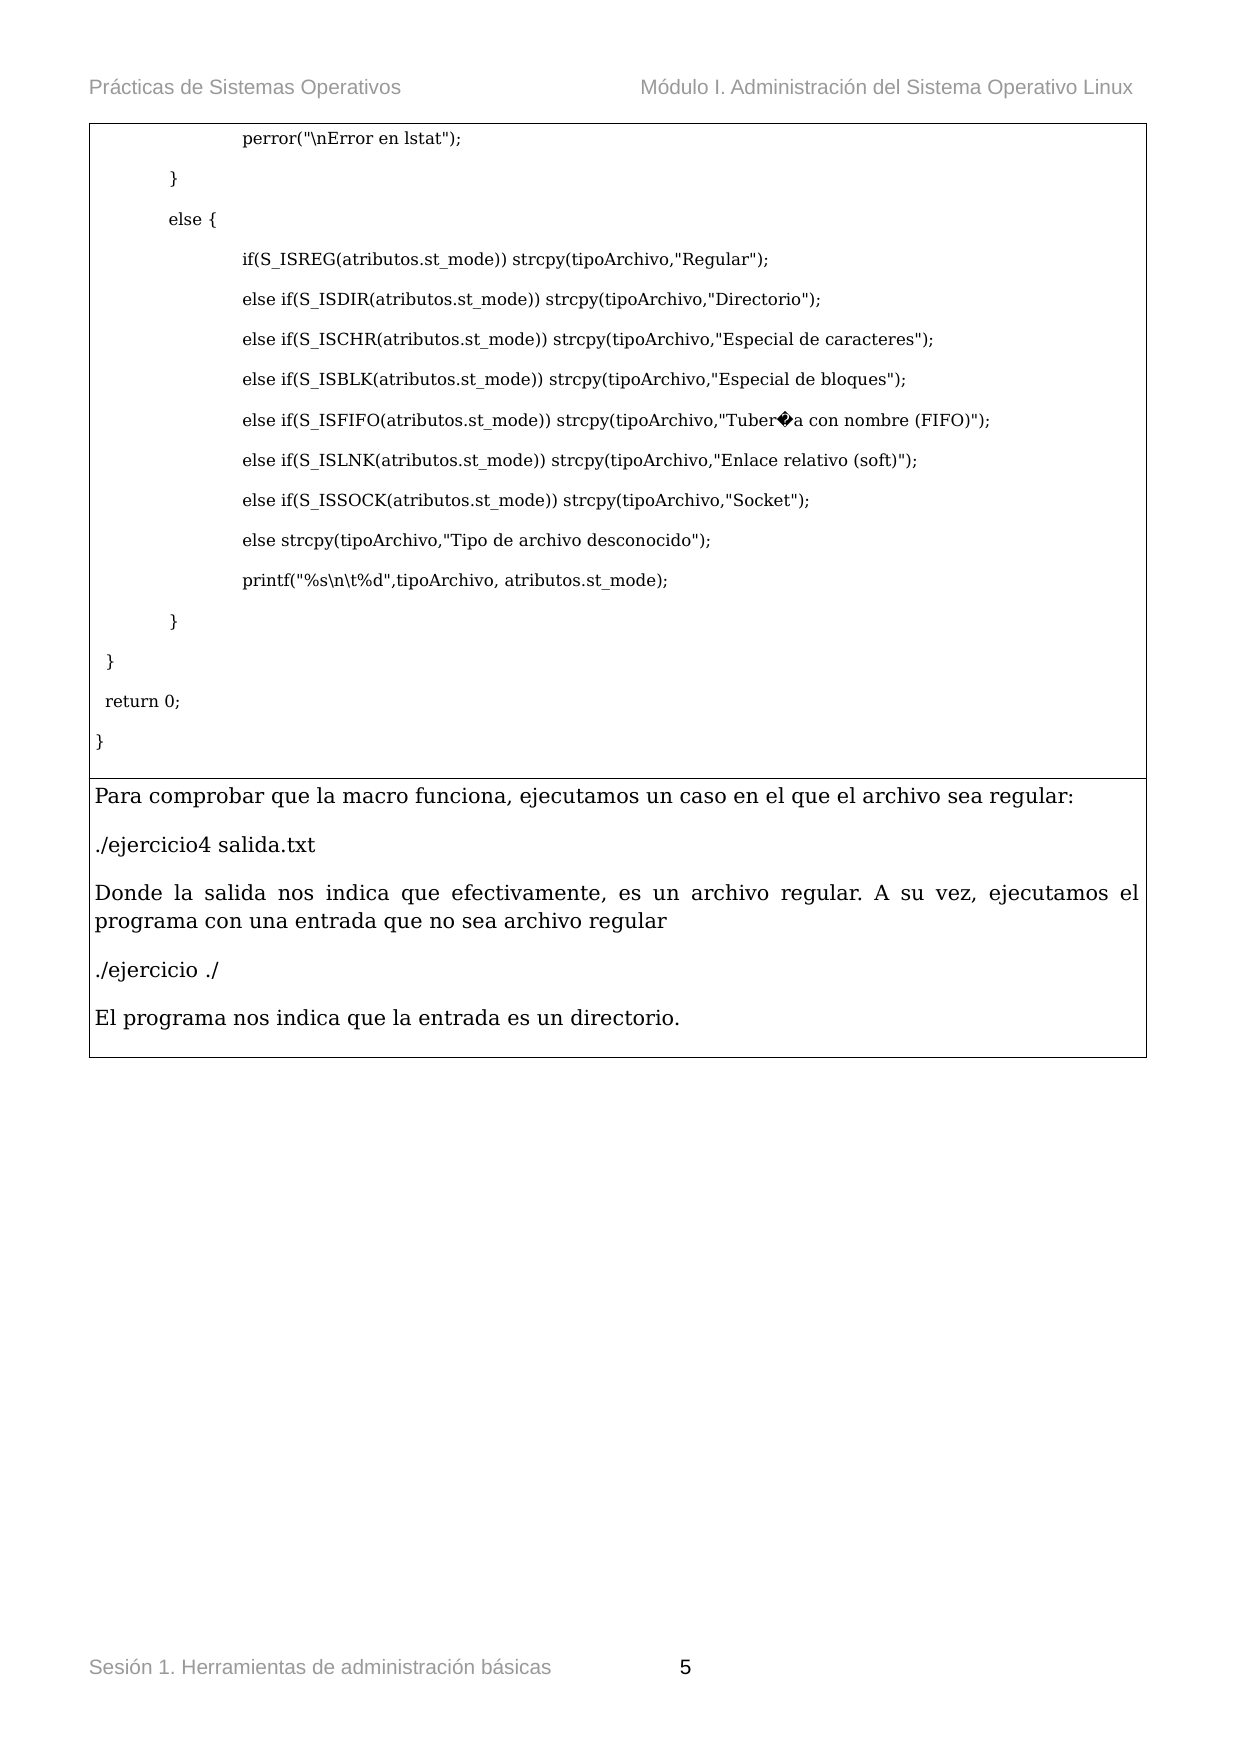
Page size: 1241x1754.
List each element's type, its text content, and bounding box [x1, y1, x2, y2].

table_cell Para comprobar que la macro funciona, ejecutamos un caso en el que el archivo sea regular: ./ejercicio4 salida.txt Donde la salida nos indica que efectivamente, es un archivo regular. A su vez, ejecutamos el programa con una entrada que no sea archivo regular ./ejercicio ./ El programa nos indica que la entrada es un directorio. [90, 779, 1146, 1057]
table_header perror("\nError en lstat"); } else { if(S_ISREG(atributos.st_mode)) strcpy(tipoArchivo,"Regular"); else if(S_ISDIR(atributos.st_mode)) strcpy(tipoArchivo,"Directorio"); else if(S_ISCHR(atributos.st_mode)) strcpy(tipoArchivo,"Especial de caracteres"); else if(S_ISBLK(atributos.st_mode)) strcpy(tipoArchivo,"Especial de bloques"); else if(S_ISFIFO(atributos.st_mode)) strcpy(tipoArchivo,"Tuber�a con nombre (FIFO)"); else if(S_ISLNK(atributos.st_mode)) strcpy(tipoArchivo,"Enlace relativo (soft)"); else if(S_ISSOCK(atributos.st_mode)) strcpy(tipoArchivo,"Socket"); else strcpy(tipoArchivo,"Tipo de archivo desconocido"); printf("%s\n\t%d",tipoArchivo, atributos.st_mode); } } return 0; } [90, 124, 1146, 778]
